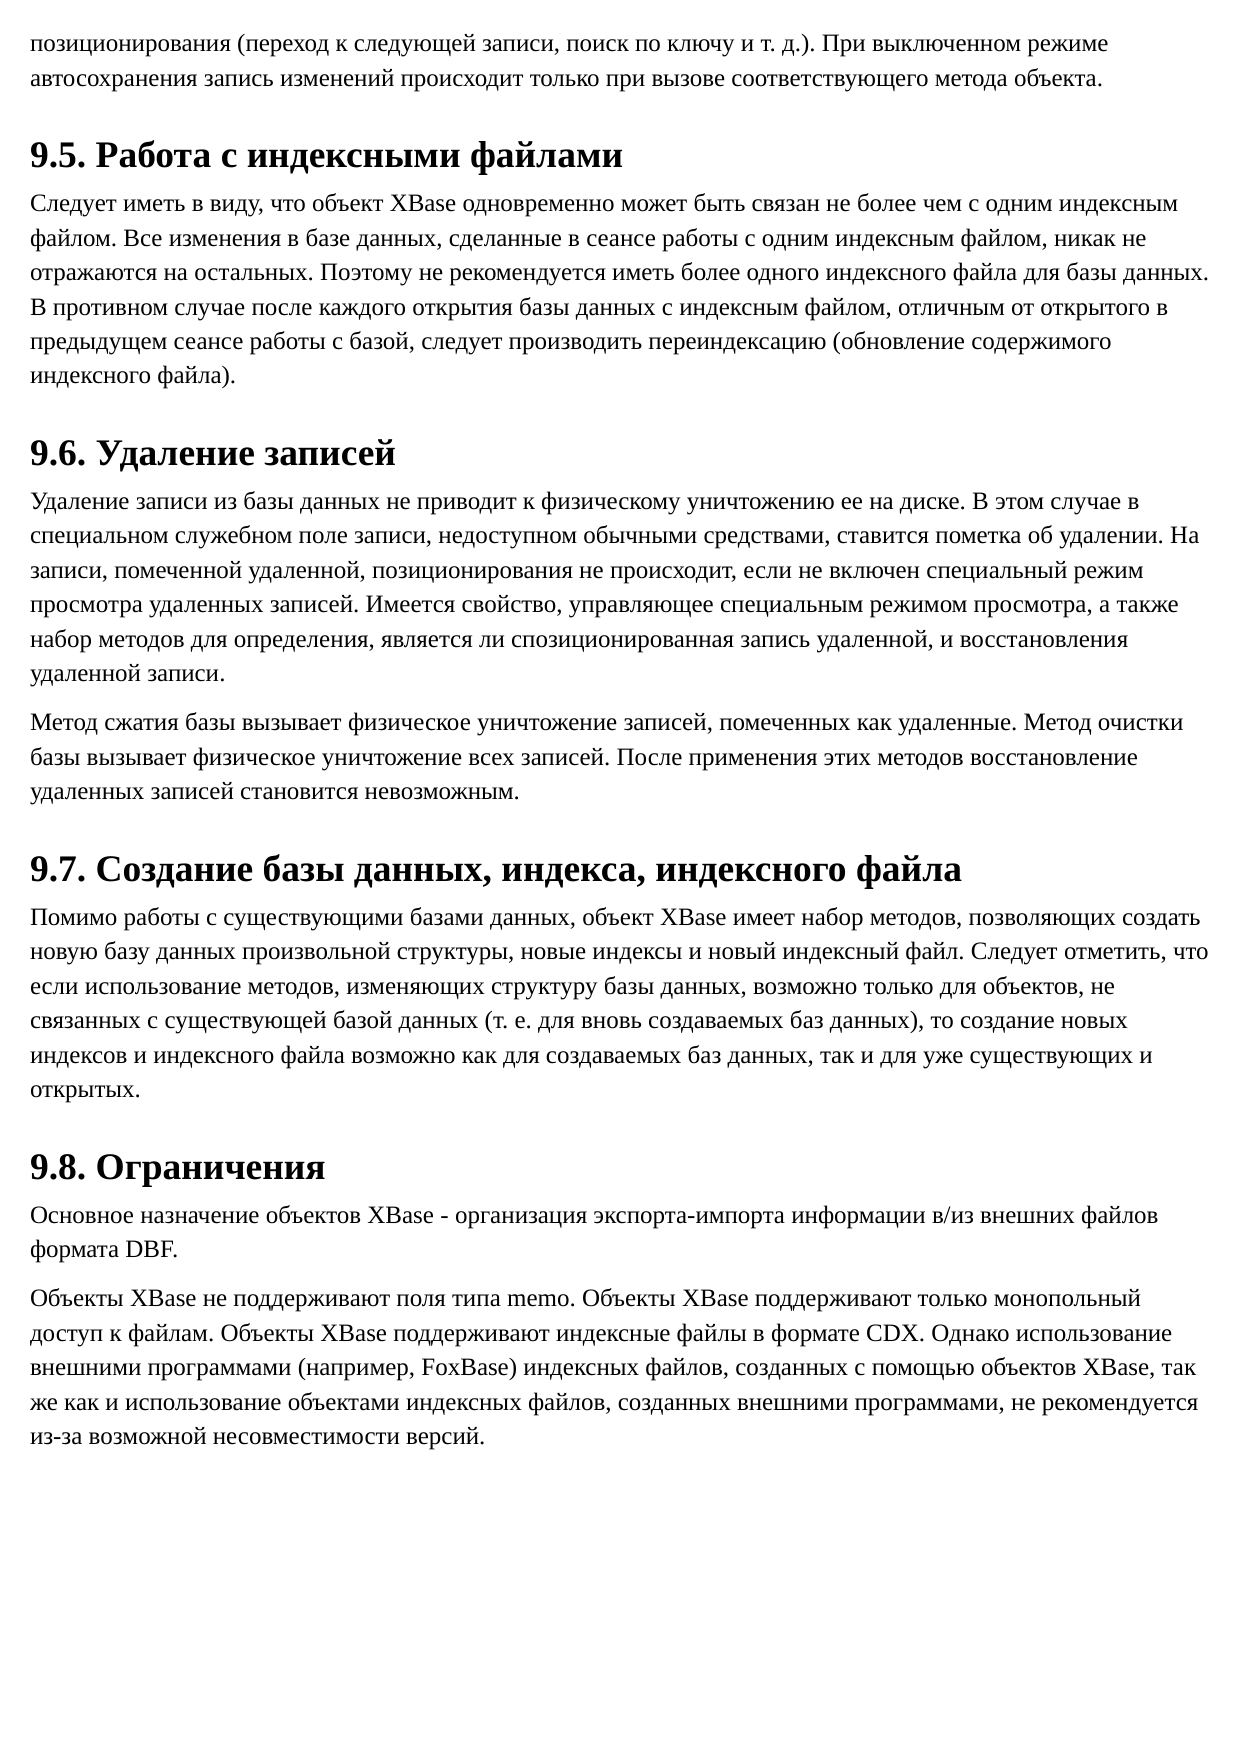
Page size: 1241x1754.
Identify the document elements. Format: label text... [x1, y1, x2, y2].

text позиционирования (переход к следующей записи, поиск по ключу и т. д.). При выключенном режиме автосохранения запись изменений происходит только при вызове соответствующего метода объекта. [30, 28, 1211, 91]
text Следует иметь в виду, что объект XBase одновременно может быть связан не более чем с одним индексным файлом. Все изменения в базе данных, сделанные в сеансе работы с одним индексным файлом, никак не отражаются на остальных. Поэтому не рекомендуется иметь более одного индексного файла для базы данных. В противном случае после каждого открытия базы данных с индексным файлом, отличным от открытого в предыдущем сеансе работы с базой, следует производить переиндексацию (обновление содержимого индексного файла). [30, 188, 1211, 389]
text Помимо работы с существующими базами данных, объект XBase имеет набор методов, позволяющих создать новую базу данных произвольной структуры, новые индексы и новый индексный файл. Следует отметить, что если использование методов, изменяющих структуру базы данных, возможно только для объектов, не связанных с существующей базой данных (т. е. для вновь создаваемых баз данных), то создание новых индексов и индексного файла возможно как для создаваемых баз данных, так и для уже существующих и открытых. [30, 902, 1211, 1103]
text Удаление записи из базы данных не приводит к физическому уничтожению ее на диске. В этом случае в специальном служебном поле записи, недоступном обычными средствами, ставится пометка об удалении. На записи, помеченной удаленной, позиционирования не происходит, если не включен специальный режим просмотра удаленных записей. Имеется свойство, управляющее специальным режимом просмотра, а также набор методов для определения, является ли спозиционированная запись удаленной, и восстановления удаленной записи. [30, 486, 1211, 687]
text Объекты XBase не поддерживают поля типа memo. Объекты XBase поддерживают только монопольный доступ к файлам. Объекты XBase поддерживают индексные файлы в формате CDX. Однако использование внешними программами (например, FoxBase) индексных файлов, созданных с помощью объектов XBase, так же как и использование объектами индексных файлов, созданных внешними программами, не рекомендуется из-за возможной несовместимости версий. [30, 1283, 1211, 1450]
subtitle 9.8. Ограничения [30, 1144, 1211, 1187]
text Основное назначение объектов XBase ‑ организация экспорта-импорта информации в/из внешних файлов формата DBF. [30, 1200, 1211, 1263]
subtitle 9.5. Работа с индексными файлами [30, 132, 1211, 176]
subtitle 9.6. Удаление записей [30, 430, 1211, 473]
subtitle 9.7. Создание базы данных, индекса, индексного файла [30, 846, 1211, 889]
text Метод сжатия базы вызывает физическое уничтожение записей, помеченных как удаленные. Метод очистки базы вызывает физическое уничтожение всех записей. После применения этих методов восстановление удаленных записей становится невозможным. [30, 707, 1211, 805]
